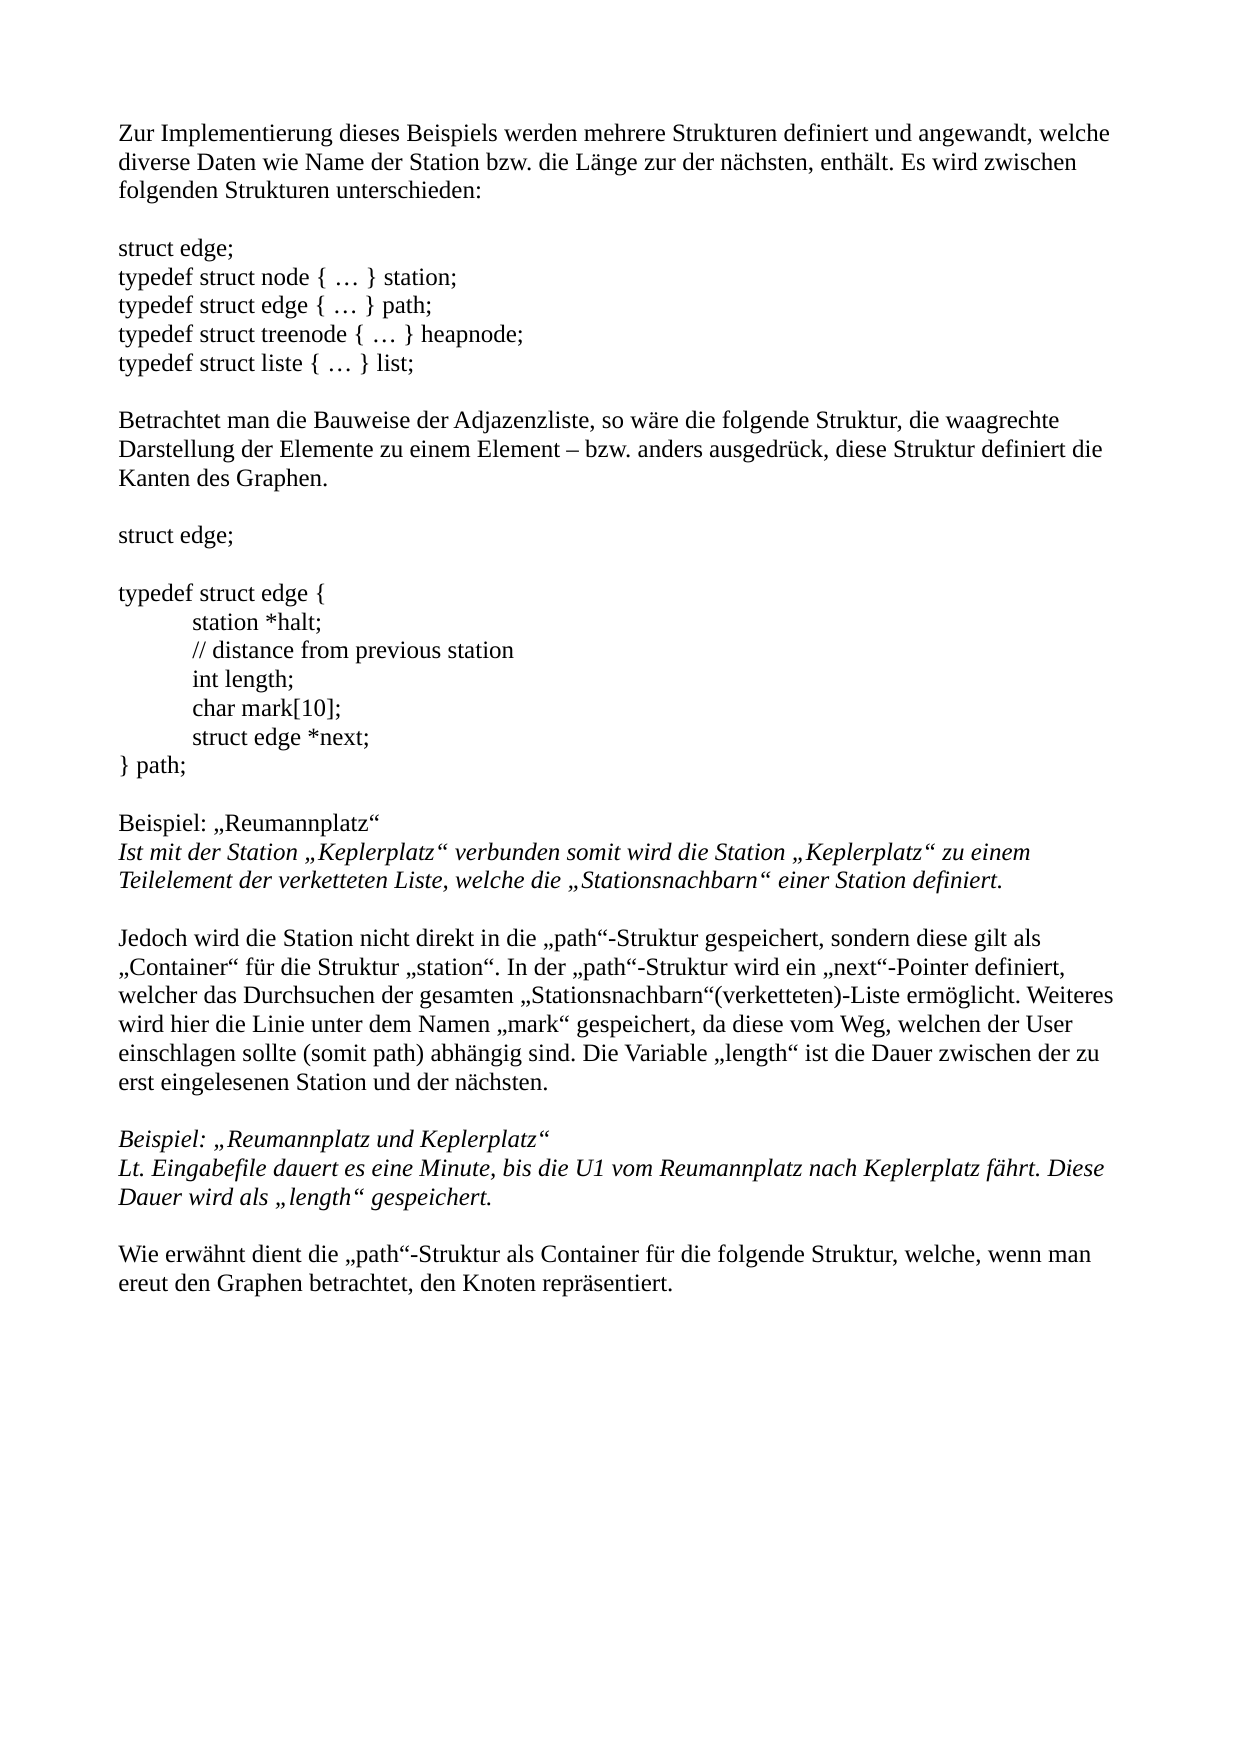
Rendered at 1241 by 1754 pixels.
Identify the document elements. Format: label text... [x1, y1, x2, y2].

text typedef struct edge { … } path; [118, 291, 1122, 319]
text Beispiel: „Reumannplatz“ [118, 808, 1122, 837]
text typedef struct node { … } station; [118, 262, 1122, 291]
text Jedoch wird die Station nicht direkt in die „path“-Struktur gespeichert, sondern diese gilt als „Container“ für die Struktur „station“. In der „path“-Struktur wird ein „next“-Pointer definiert, welcher das Durchsuchen der gesamten „Stationsnachbarn“(verketteten)-Liste ermöglicht. Weiteres wird hier die Linie unter dem Namen „mark“ gespeichert, da diese vom Weg, welchen der User einschlagen sollte (somit path) abhängig sind. Die Variable „length“ ist die Dauer zwischen der zu erst eingelesenen Station und der nächsten. [118, 923, 1122, 1096]
text char mark[10]; [118, 693, 1122, 722]
text struct edge *next; [118, 722, 1122, 751]
text Lt. Eingabefile dauert es eine Minute, bis die U1 vom Reumannplatz nach Keplerplatz fährt. Diese Dauer wird als „length“ gespeichert. [118, 1153, 1122, 1211]
text Ist mit der Station „Keplerplatz“ verbunden somit wird die Station „Keplerplatz“ zu einem Teilelement der verketteten Liste, welche die „Stationsnachbarn“ einer Station definiert. [118, 837, 1122, 894]
text typedef struct treenode { … } heapnode; [118, 319, 1122, 348]
text struct edge; [118, 233, 1122, 262]
text Wie erwähnt dient die „path“-Struktur als Container für die folgende Struktur, welche, wenn man ereut den Graphen betrachtet, den Knoten repräsentiert. [118, 1239, 1122, 1297]
text typedef struct liste { … } list; [118, 348, 1122, 377]
text Zur Implementierung dieses Beispiels werden mehrere Strukturen definiert und angewandt, welche diverse Daten wie Name der Station bzw. die Länge zur der nächsten, enthält. Es wird zwischen folgenden Strukturen unterschieden: [118, 118, 1122, 204]
text struct edge; [118, 521, 1122, 549]
text Beispiel: „Reumannplatz und Keplerplatz“ [118, 1124, 1122, 1153]
text Betrachtet man die Bauweise der Adjazenzliste, so wäre die folgende Struktur, die waagrechte Darstellung der Elemente zu einem Element – bzw. anders ausgedrück, diese Struktur definiert die Kanten des Graphen. [118, 406, 1122, 492]
text int length; [118, 664, 1122, 693]
text // distance from previous station [118, 636, 1122, 664]
text station *halt; [118, 607, 1122, 636]
text } path; [118, 751, 1122, 779]
text typedef struct edge { [118, 578, 1122, 607]
